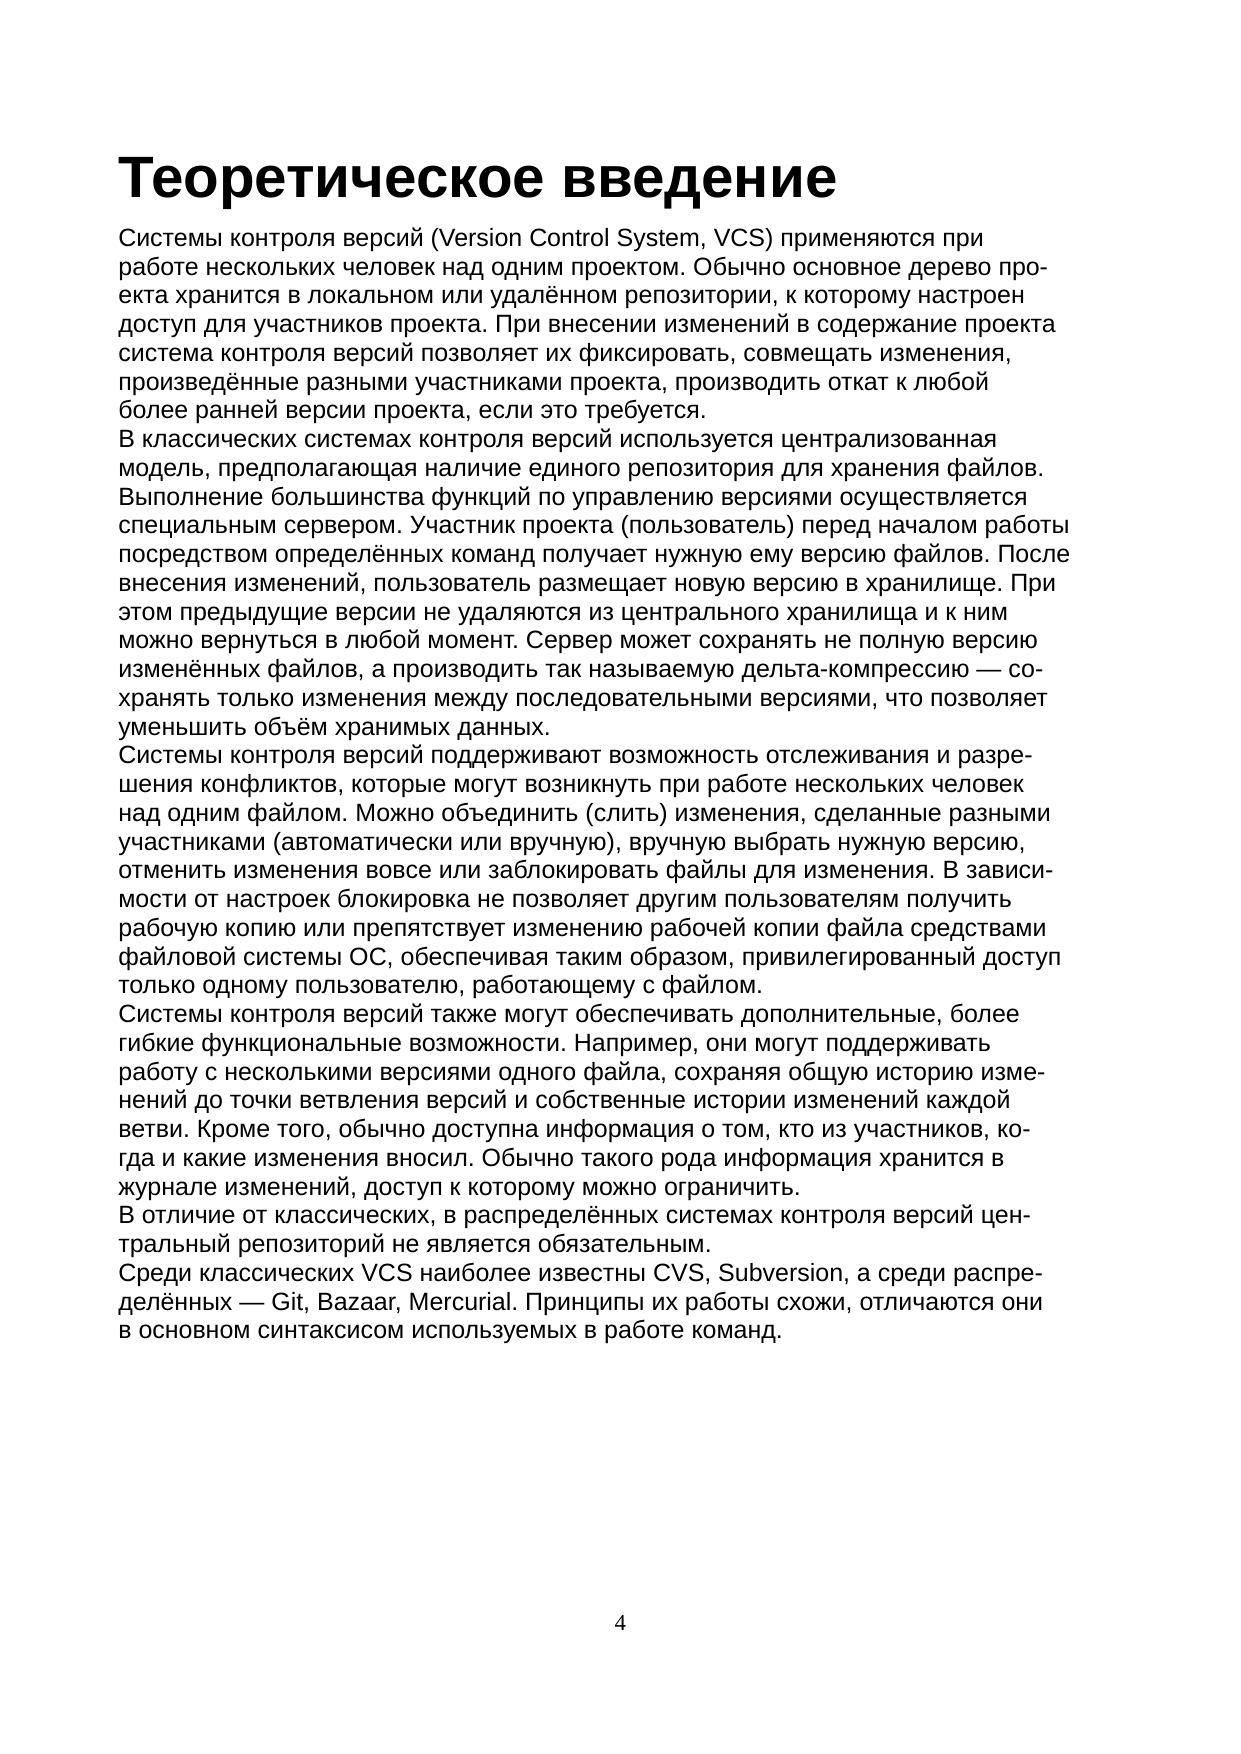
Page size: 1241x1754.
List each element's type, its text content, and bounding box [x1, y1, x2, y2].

title Теоретическое введение [118, 143, 1122, 210]
text Системы контроля версий (Version Control System, VCS) применяются при работе нескольких человек над одним проектом. Обычно основное дерево про- екта хранится в локальном или удалённом репозитории, к которому настроен доступ для участников проекта. При внесении изменений в содержание проекта система контроля версий позволяет их фиксировать, совмещать изменения, произведённые разными участниками проекта, производить откат к любой более ранней версии проекта, если это требуется. В классических системах контроля версий используется централизованная модель, предполагающая наличие единого репозитория для хранения файлов. Выполнение большинства функций по управлению версиями осуществляется специальным сервером. Участник проекта (пользователь) перед началом работы посредством определённых команд получает нужную ему версию файлов. После внесения изменений, пользователь размещает новую версию в хранилище. При этом предыдущие версии не удаляются из центрального хранилища и к ним можно вернуться в любой момент. Сервер может сохранять не полную версию изменённых файлов, а производить так называемую дельта-компрессию — со- хранять только изменения между последовательными версиями, что позволяет уменьшить объём хранимых данных. Системы контроля версий поддерживают возможность отслеживания и разре- шения конфликтов, которые могут возникнуть при работе нескольких человек над одним файлом. Можно объединить (слить) изменения, сделанные разными участниками (автоматически или вручную), вручную выбрать нужную версию, отменить изменения вовсе или заблокировать файлы для изменения. В зависи- мости от настроек блокировка не позволяет другим пользователям получить рабочую копию или препятствует изменению рабочей копии файла средствами файловой системы ОС, обеспечивая таким образом, привилегированный доступ только одному пользователю, работающему с файлом. Системы контроля версий также могут обеспечивать дополнительные, более гибкие функциональные возможности. Например, они могут поддерживать работу с несколькими версиями одного файла, сохраняя общую историю изме- нений до точки ветвления версий и собственные истории изменений каждой ветви. Кроме того, обычно доступна информация о том, кто из участников, ко- гда и какие изменения вносил. Обычно такого рода информация хранится в журнале изменений, доступ к которому можно ограничить. В отличие от классических, в распределённых системах контроля версий цен- тральный репозиторий не является обязательным. Среди классических VCS наиболее известны CVS, Subversion, а среди распре- делённых — Git, Bazaar, Mercurial. Принципы их работы схожи, отличаются они в основном синтаксисом используемых в работе команд. [118, 223, 1122, 1344]
